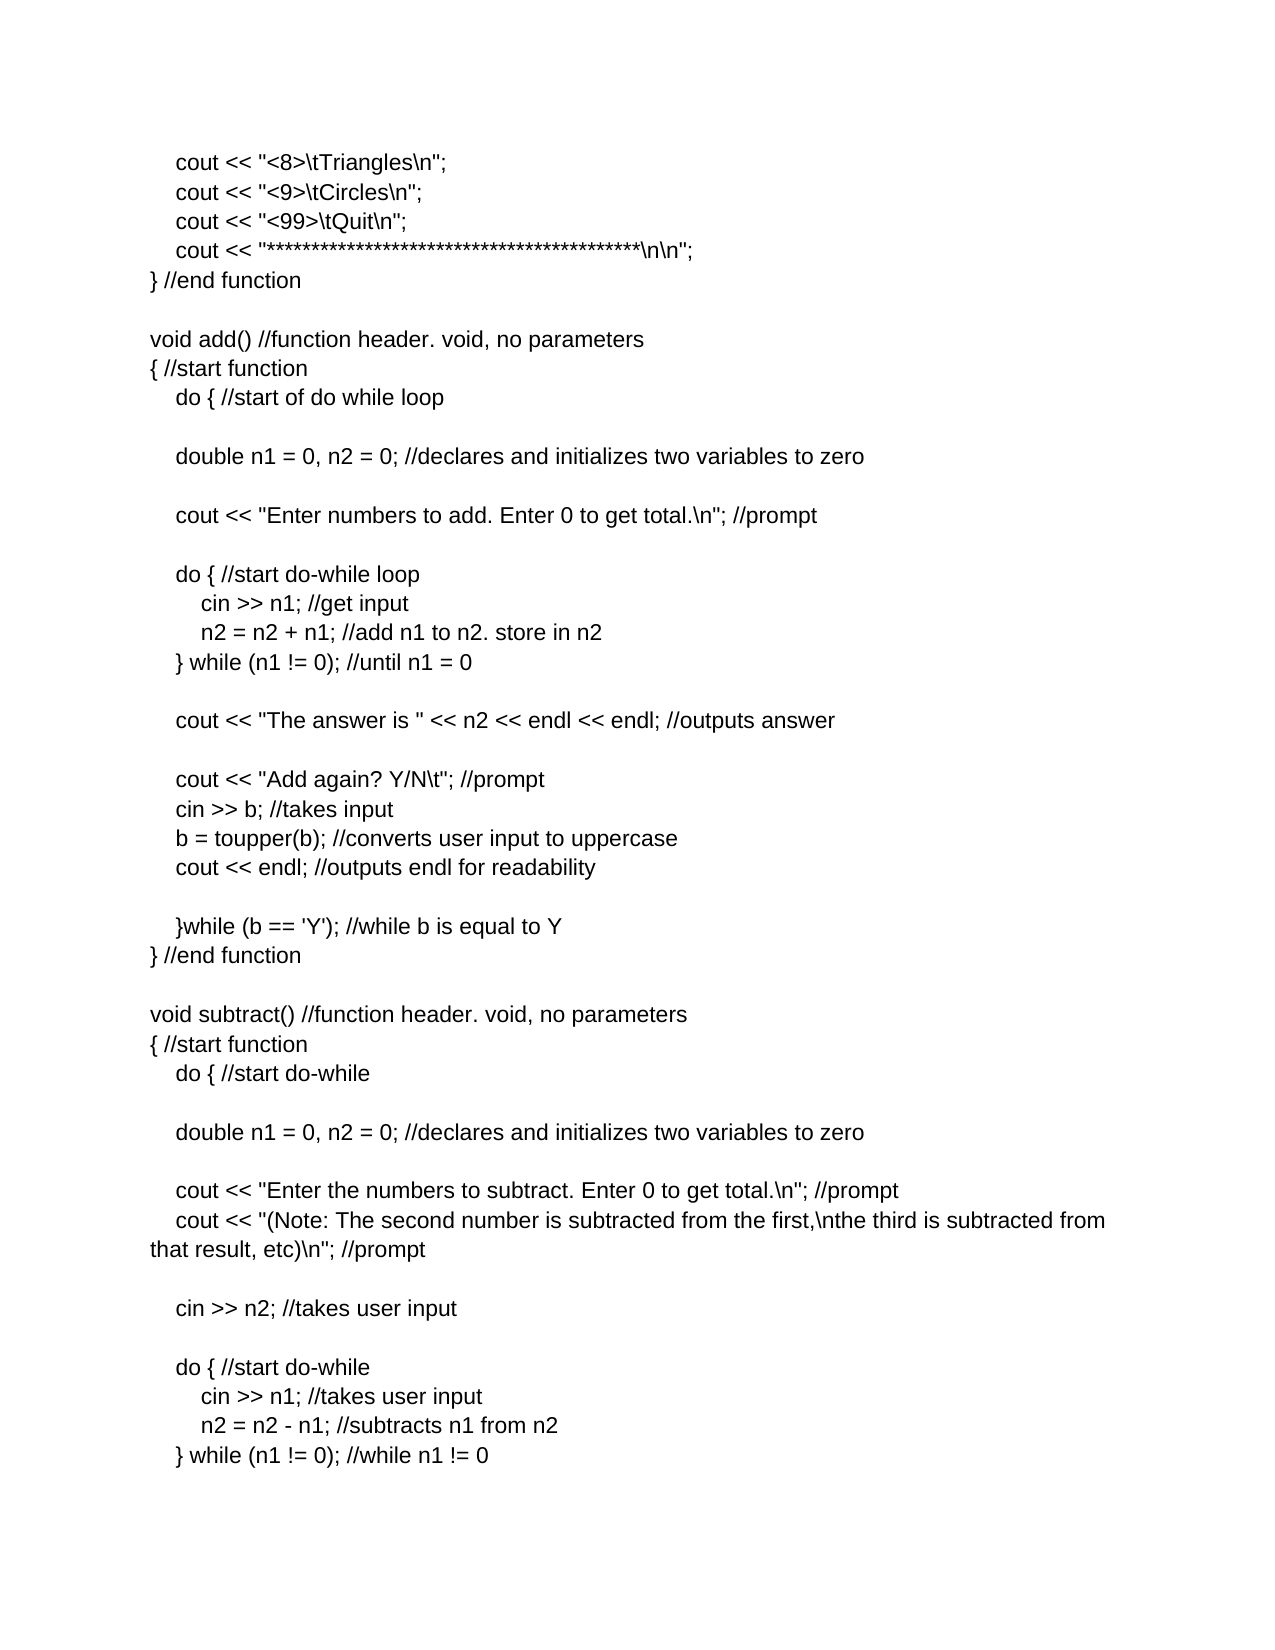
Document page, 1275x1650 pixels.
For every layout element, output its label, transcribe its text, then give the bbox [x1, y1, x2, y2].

text } //end function [150, 943, 1125, 969]
text double n1 = 0, n2 = 0; //declares and initializes two variables to zero [150, 1119, 1125, 1145]
text cout << "<9>\tCircles\n"; [150, 179, 1125, 205]
text cin >> n2; //takes user input [150, 1296, 1125, 1321]
text cin >> b; //takes input [150, 796, 1125, 822]
text cout << "Enter numbers to add. Enter 0 to get total.\n"; //prompt [150, 502, 1125, 528]
text cout << "The answer is " << n2 << endl << endl; //outputs answer [150, 708, 1125, 734]
text cout << "******************************************\n\n"; [150, 238, 1125, 264]
text cout << "<8>\tTriangles\n"; [150, 150, 1125, 176]
text cout << "<99>\tQuit\n"; [150, 209, 1125, 234]
text double n1 = 0, n2 = 0; //declares and initializes two variables to zero [150, 444, 1125, 469]
text n2 = n2 + n1; //add n1 to n2. store in n2 [150, 620, 1125, 646]
text cin >> n1; //takes user input [150, 1384, 1125, 1409]
text } //end function [150, 267, 1125, 293]
text do { //start do-while [150, 1354, 1125, 1380]
text do { //start do-while loop [150, 561, 1125, 587]
text cout << endl; //outputs endl for readability [150, 855, 1125, 881]
text void add() //function header. void, no parameters [150, 326, 1125, 352]
text n2 = n2 - n1; //subtracts n1 from n2 [150, 1413, 1125, 1439]
text cout << "Add again? Y/N\t"; //prompt [150, 767, 1125, 792]
text { //start function [150, 1031, 1125, 1057]
text do { //start do-while [150, 1061, 1125, 1086]
text }while (b == 'Y'); //while b is equal to Y [150, 914, 1125, 939]
text } while (n1 != 0); //while n1 != 0 [150, 1442, 1125, 1468]
text { //start function [150, 356, 1125, 381]
text cin >> n1; //get input [150, 591, 1125, 616]
text } while (n1 != 0); //until n1 = 0 [150, 649, 1125, 675]
text b = toupper(b); //converts user input to uppercase [150, 826, 1125, 851]
text void subtract() //function header. void, no parameters [150, 1002, 1125, 1027]
text do { //start of do while loop [150, 385, 1125, 411]
text cout << "Enter the numbers to subtract. Enter 0 to get total.\n"; //prompt [150, 1178, 1125, 1204]
text cout << "(Note: The second number is subtracted from the first,\nthe third is subtracted from that result, etc)\n"; //prompt [150, 1207, 1125, 1262]
